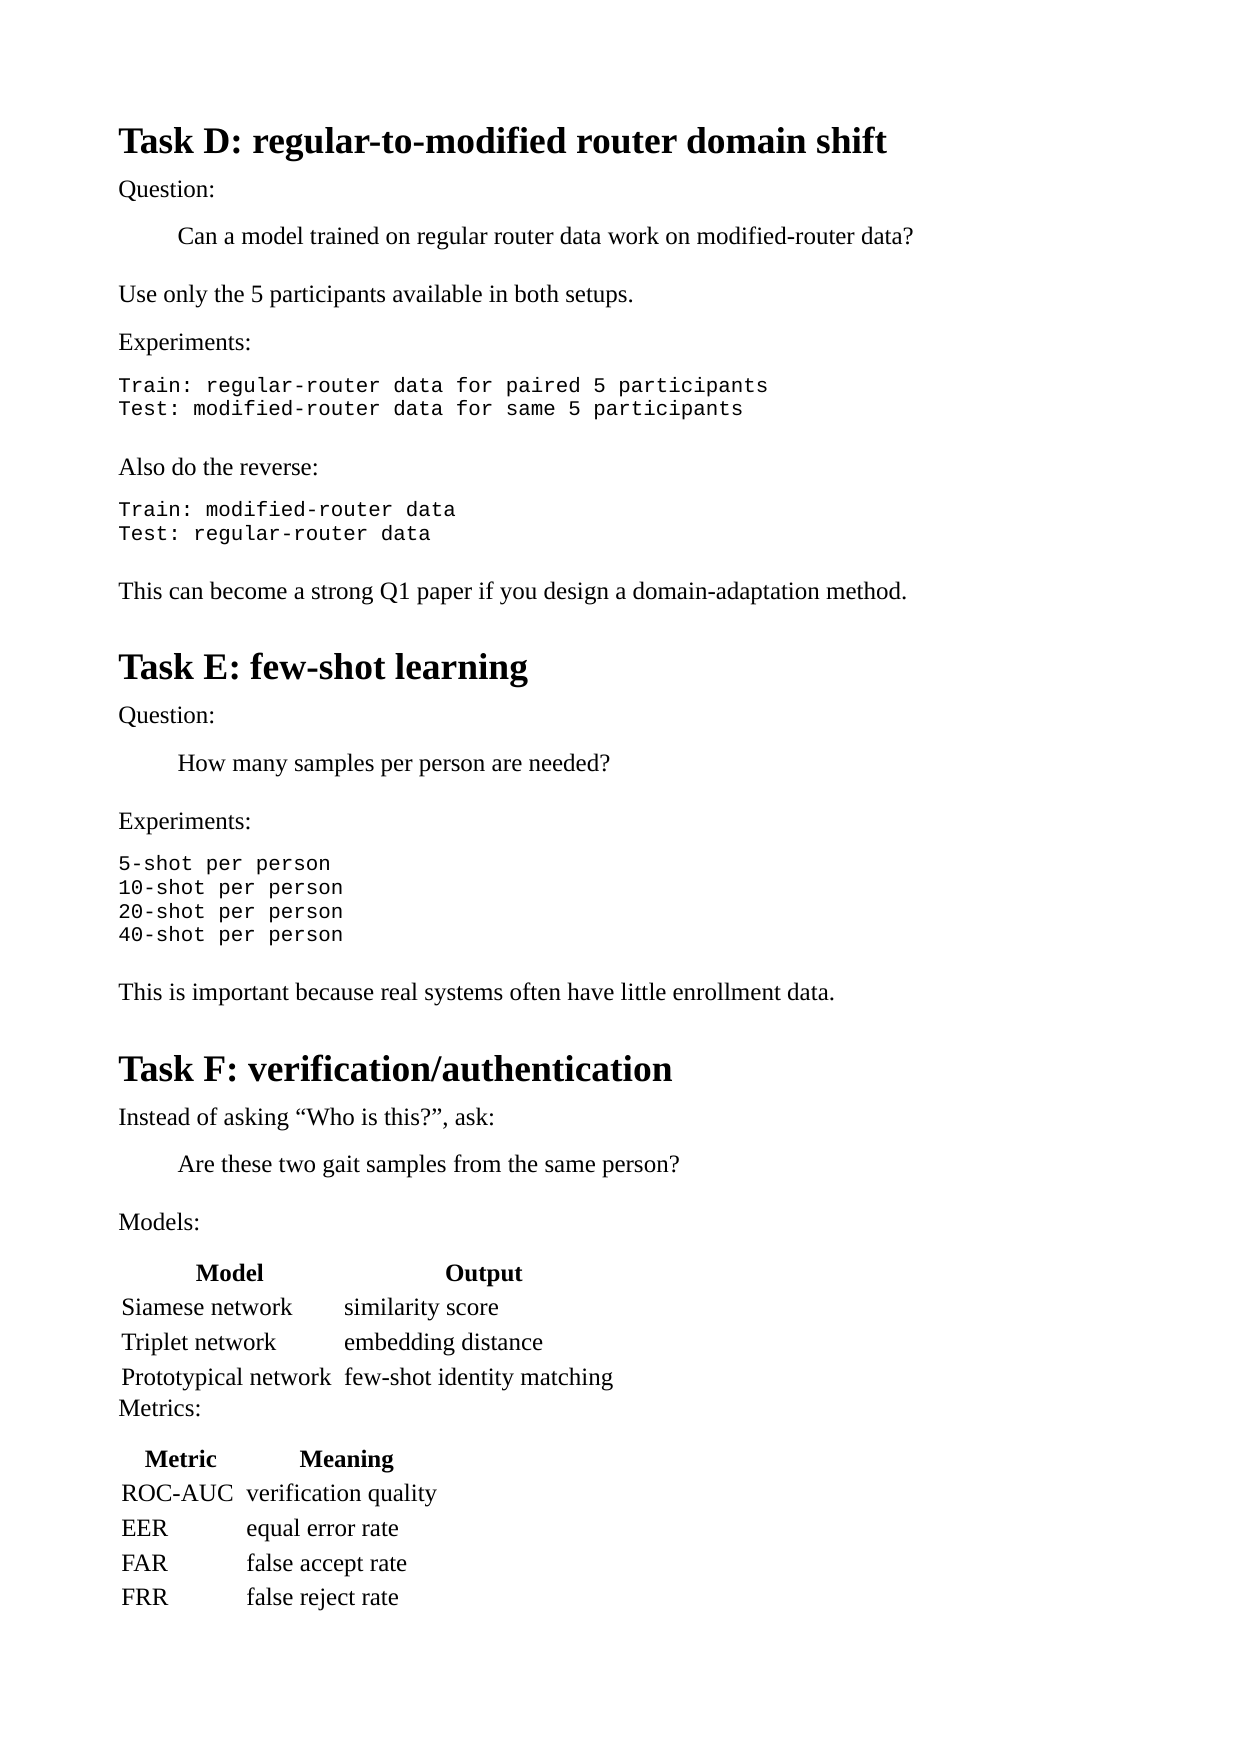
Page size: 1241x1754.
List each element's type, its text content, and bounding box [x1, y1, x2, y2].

table_cell verification quality [243, 1476, 450, 1510]
table_cell false accept rate [243, 1545, 450, 1579]
table_cell few-shot identity matching [341, 1359, 626, 1393]
text This can become a strong Q1 paper if you design a domain-adaptation method. [118, 576, 1122, 605]
table_header Meaning [243, 1441, 450, 1476]
text Train: modified-router data [118, 499, 1122, 523]
text Question: [118, 700, 1122, 729]
table_cell Triplet network [118, 1324, 341, 1359]
text This is important because real systems often have little enrollment data. [118, 977, 1122, 1006]
text Experiments: [118, 806, 1122, 834]
table_cell embedding distance [341, 1324, 626, 1359]
text Test: modified-router data for same 5 participants [118, 398, 1122, 422]
text 10-shot per person [118, 877, 1122, 901]
text Also do the reverse: [118, 452, 1122, 480]
text How many samples per person are needed? [177, 748, 1063, 776]
table_cell FRR [118, 1579, 243, 1614]
subtitle Task F: verification/authentication [118, 1046, 1122, 1089]
text Use only the 5 participants available in both setups. [118, 279, 1122, 308]
table_cell FAR [118, 1545, 243, 1579]
text 40-shot per person [118, 924, 1122, 948]
table_cell equal error rate [243, 1510, 450, 1545]
text Models: [118, 1207, 1122, 1236]
text Question: [118, 174, 1122, 202]
table_cell Siamese network [118, 1290, 341, 1324]
text Experiments: [118, 327, 1122, 356]
subtitle Task D: regular-to-modified router domain shift [118, 118, 1122, 161]
text 20-shot per person [118, 901, 1122, 924]
text Instead of asking “Who is this?”, ask: [118, 1102, 1122, 1130]
table_cell EER [118, 1510, 243, 1545]
text Test: regular-router data [118, 523, 1122, 546]
table_header Model [118, 1255, 341, 1289]
text Can a model trained on regular router data work on modified-router data? [177, 221, 1063, 250]
text Metrics: [118, 1393, 1122, 1422]
table_cell ROC-AUC [118, 1476, 243, 1510]
table_header Metric [118, 1441, 243, 1476]
table_cell similarity score [341, 1290, 626, 1324]
table_cell false reject rate [243, 1579, 450, 1614]
text Are these two gait samples from the same person? [177, 1149, 1063, 1178]
table_header Output [341, 1255, 626, 1289]
table_cell Prototypical network [118, 1359, 341, 1393]
subtitle Task E: few-shot learning [118, 644, 1122, 687]
text Train: regular-router data for paired 5 participants [118, 375, 1122, 398]
text 5-shot per person [118, 853, 1122, 877]
